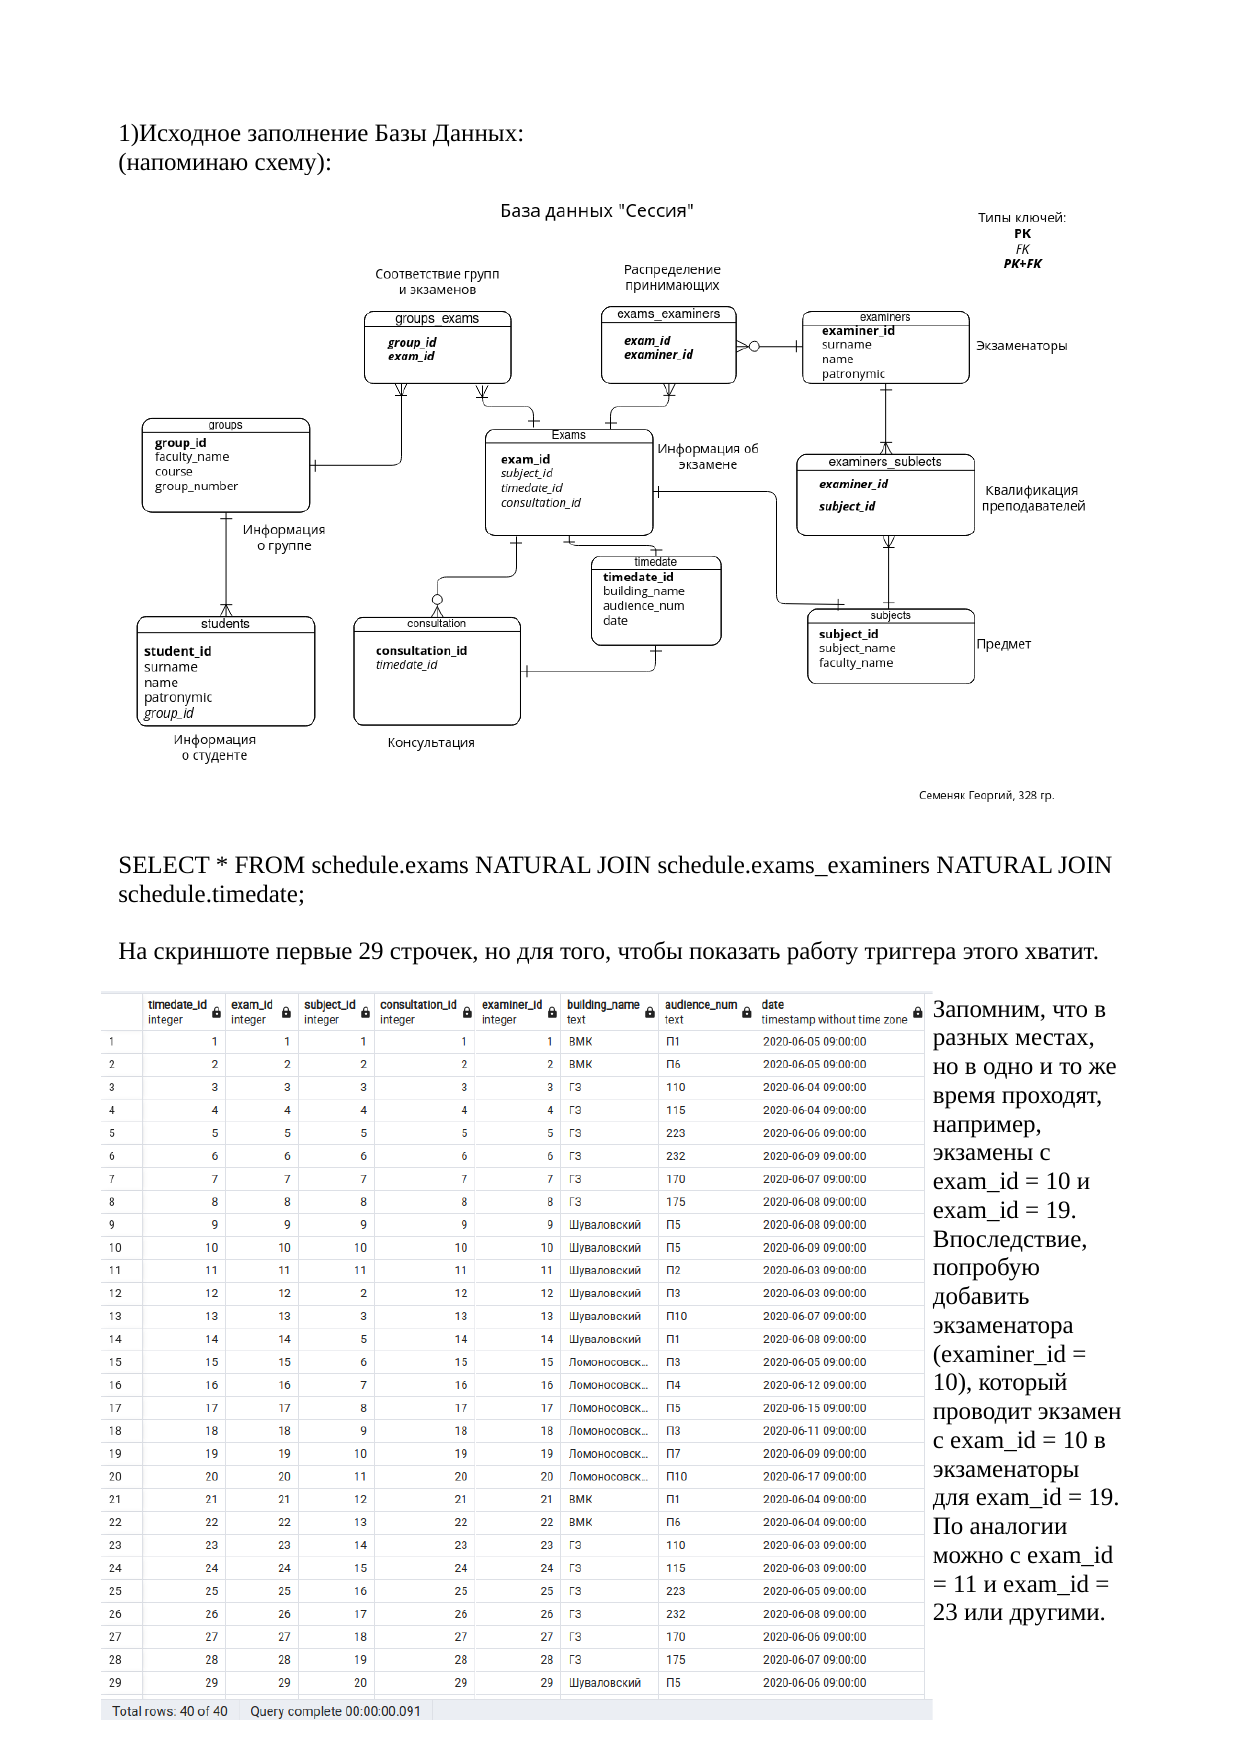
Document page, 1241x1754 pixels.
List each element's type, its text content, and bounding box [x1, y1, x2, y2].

text Впоследствие, попробую добавить экзаменатора (examiner_id = 10), который проводит экзамен с exam_id = 10 в экзаменаторы для exam_id = 19. [933, 1224, 1122, 1511]
picture [101, 991, 933, 1720]
picture [118, 175, 1123, 822]
text SELECT * FROM schedule.exams NATURAL JOIN schedule.exams_examiners NATURAL JOIN schedule.timedate; [118, 850, 1122, 907]
text Запомним, что в разных местах, но в одно и то же время проходят, например, экзамены с exam_id = 10 и exam_id = 19. [933, 994, 1122, 1224]
text (напоминаю схему): [118, 147, 1122, 175]
text По аналогии можно с exam_id = 11 и exam_id = 23 или другими. [933, 1511, 1122, 1626]
text На скриншоте первые 29 строчек, но для того, чтобы показать работу триггера этого хватит. [118, 936, 1122, 965]
text 1)Исходное заполнение Базы Данных: [118, 118, 1122, 147]
